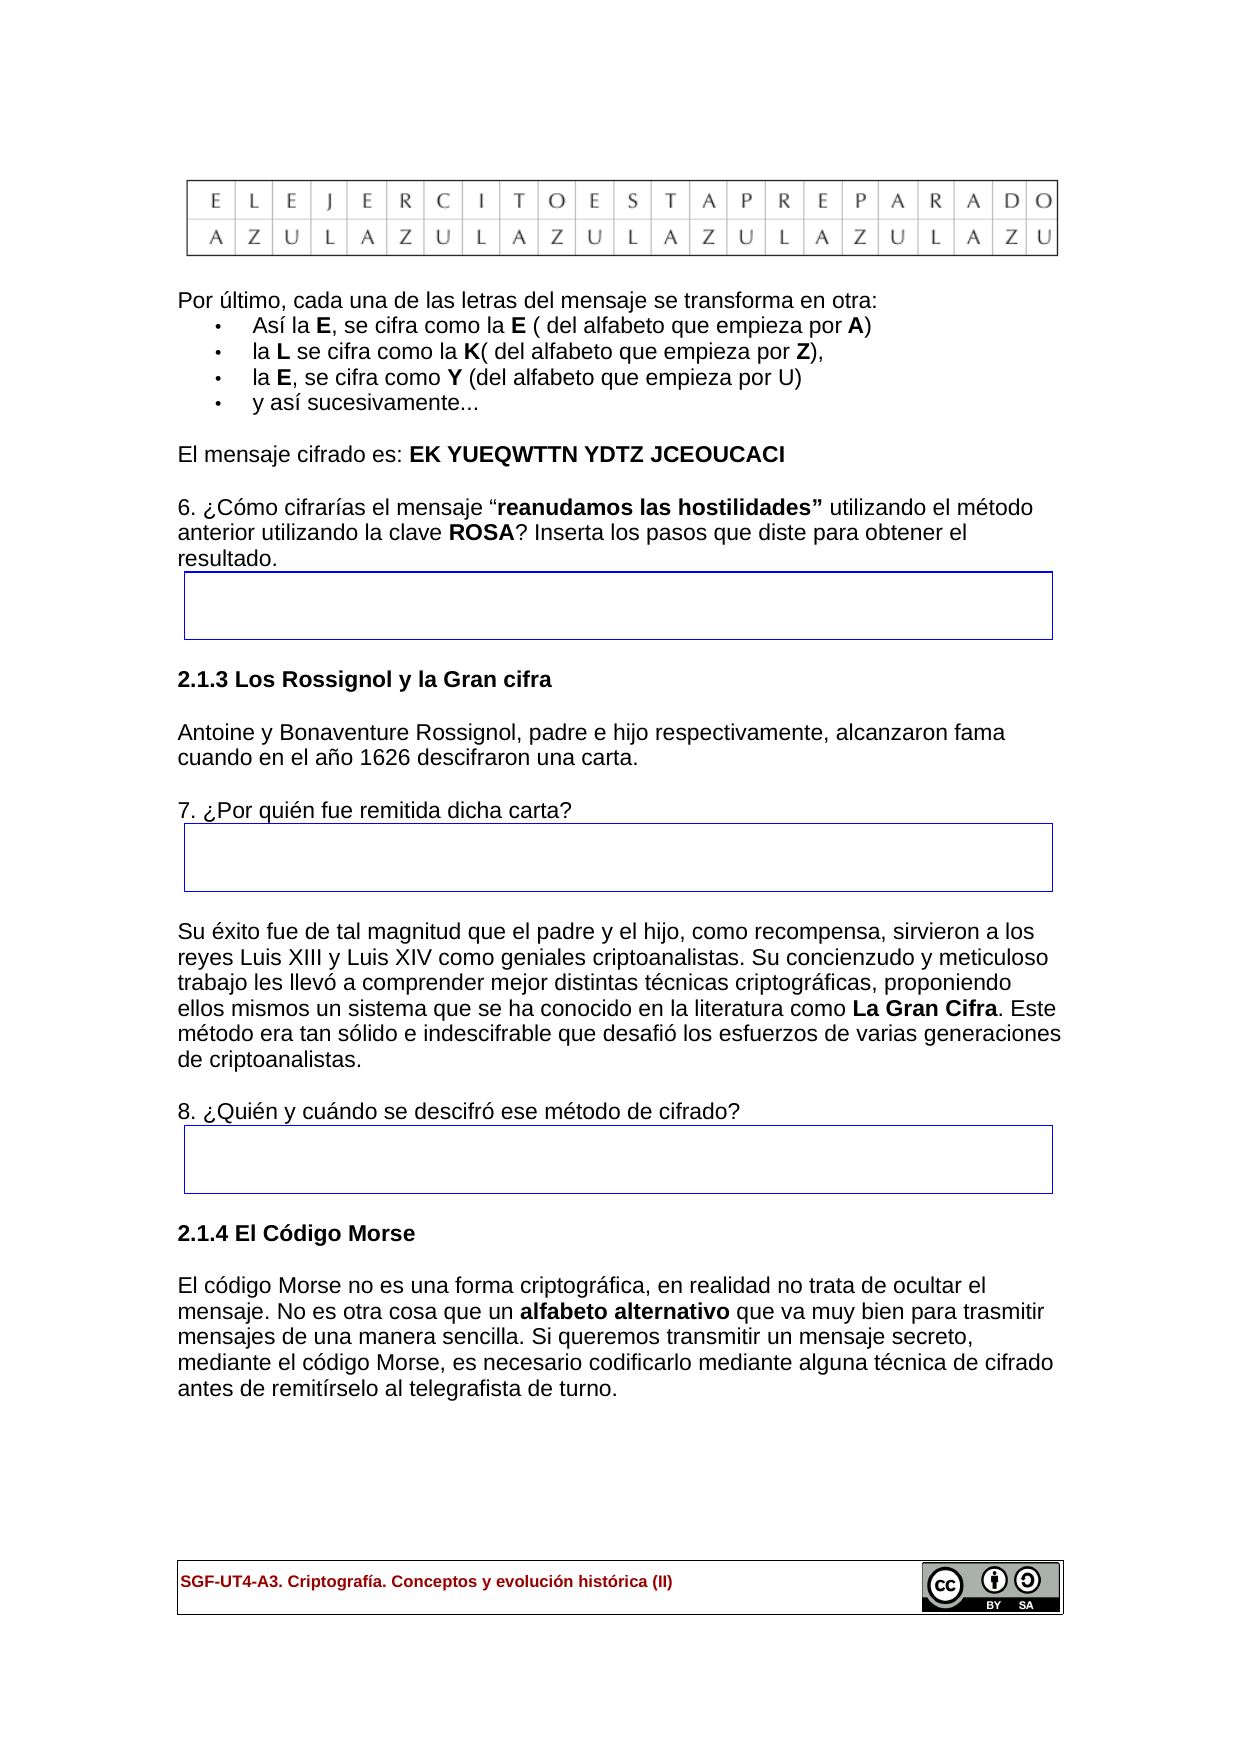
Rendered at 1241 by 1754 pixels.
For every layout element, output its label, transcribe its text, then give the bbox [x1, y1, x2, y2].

text Su éxito fue de tal magnitud que el padre y el hijo, como recompensa, sirvieron a los [177, 919, 1063, 944]
text 2.1.4 El Código Morse [177, 1220, 1063, 1246]
list la E, se cifra como Y (del alfabeto que empieza por U) [215, 364, 1063, 390]
text Antoine y Bonaventure Rossignol, padre e hijo respectivamente, alcanzaron fama cuando en el año 1626 descifraron una carta. [177, 719, 1063, 771]
text 6. ¿Cómo cifrarías el mensaje “reanudamos las hostilidades” utilizando el método anterior utilizando la clave ROSA? Inserta los pasos que diste para obtener el resultado. [177, 494, 1063, 571]
picture [177, 174, 1063, 261]
text El código Morse no es una forma criptográfica, en realidad no trata de ocultar el mensaje. No es otra cosa que un alfabeto alternativo que va muy bien para trasmitir mensajes de una manera sencilla. Si queremos transmitir un mensaje secreto, mediante el código Morse, es necesario codificarlo mediante alguna técnica de cifrado antes de remitírselo al telegrafista de turno. [177, 1273, 1063, 1401]
text El mensaje cifrado es: EK YUEQWTTN YDTZ JCEOUCACI [177, 442, 1063, 468]
list la L se cifra como la K( del alfabeto que empieza por Z), [215, 339, 1063, 364]
text 8. ¿Quién y cuándo se descifró ese método de cifrado? [177, 1099, 1063, 1125]
table_header [185, 573, 1052, 639]
list Así la E, se cifra como la E ( del alfabeto que empieza por A) [215, 313, 1063, 339]
text 2.1.3 Los Rossignol y la Gran cifra [177, 667, 1063, 693]
text 7. ¿Por quién fue remitida dicha carta? [177, 797, 1063, 823]
picture [922, 1562, 1060, 1612]
text reyes Luis XIII y Luis XIV como geniales criptoanalistas. Su concienzudo y meticuloso trabajo les llevó a comprender mejor distintas técnicas criptográficas, proponiendo ellos mismos un sistema que se ha conocido en la literatura como La Gran Cifra. Este método era tan sólido e indescifrable que desafió los esfuerzos de varias generaciones de criptoanalistas. [177, 944, 1063, 1072]
table_header [185, 824, 1052, 891]
text Por último, cada una de las letras del mensaje se transforma en otra: [177, 287, 1063, 313]
table_header [185, 1126, 1052, 1193]
list y así sucesivamente... [215, 390, 1063, 416]
